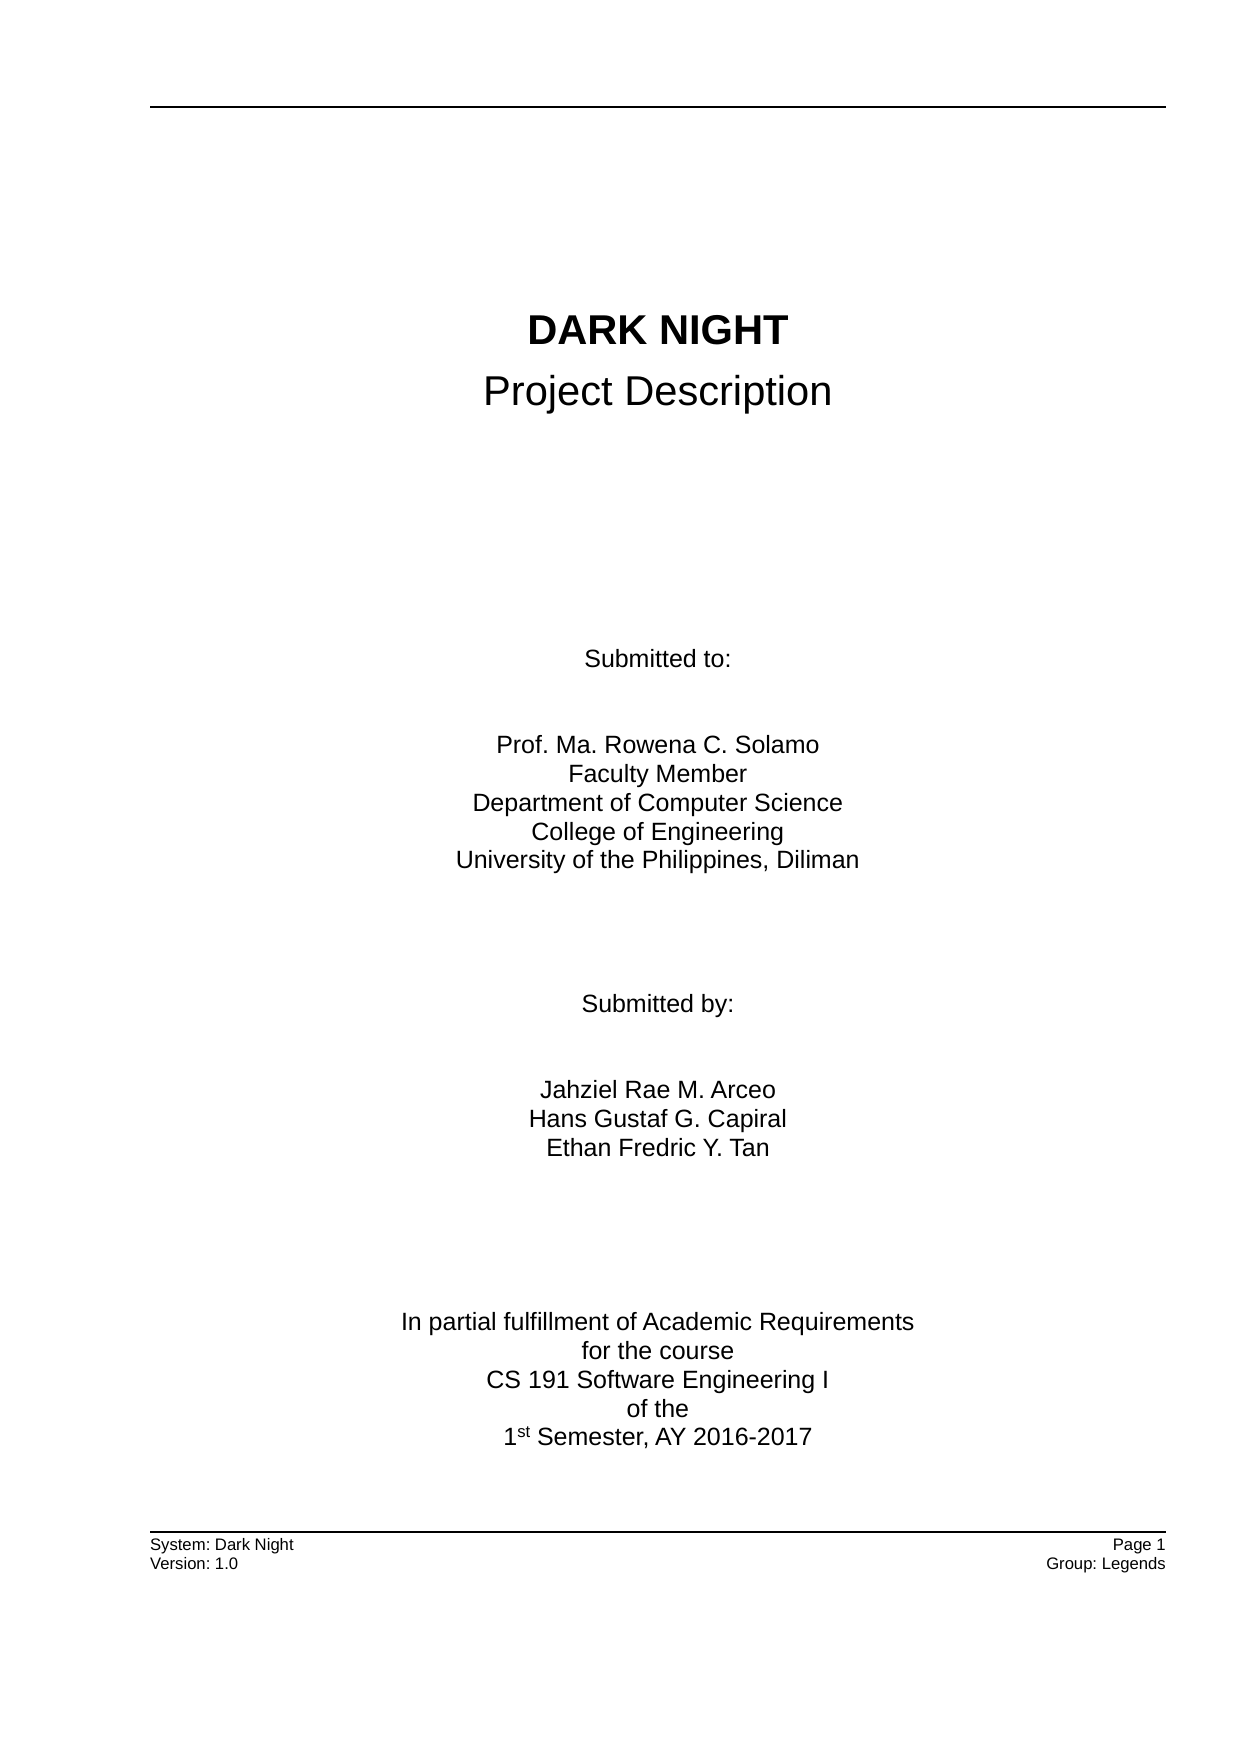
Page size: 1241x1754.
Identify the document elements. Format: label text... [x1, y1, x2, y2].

text Submitted to: [150, 644, 1166, 673]
text Jahziel Rae M. Arceo [150, 1075, 1166, 1104]
text CS 191 Software Engineering I [150, 1365, 1166, 1393]
text Department of Computer Science [150, 788, 1166, 816]
text Hans Gustaf G. Capiral [150, 1104, 1166, 1133]
text University of the Philippines, Diliman [150, 845, 1166, 874]
text In partial fulfillment of Academic Requirements [150, 1307, 1166, 1336]
text for the course [150, 1336, 1166, 1365]
text of the [150, 1393, 1166, 1422]
text Project Description [150, 366, 1166, 414]
text Ethan Fredric Y. Tan [150, 1133, 1166, 1161]
text Prof. Ma. Rowena C. Solamo [150, 730, 1166, 759]
text Submitted by: [150, 989, 1166, 1018]
text 1st Semester, AY 2016-2017 [150, 1422, 1166, 1451]
text Faculty Member [150, 759, 1166, 788]
subtitle DARK NIGHT [150, 306, 1166, 353]
text College of Engineering [150, 816, 1166, 845]
